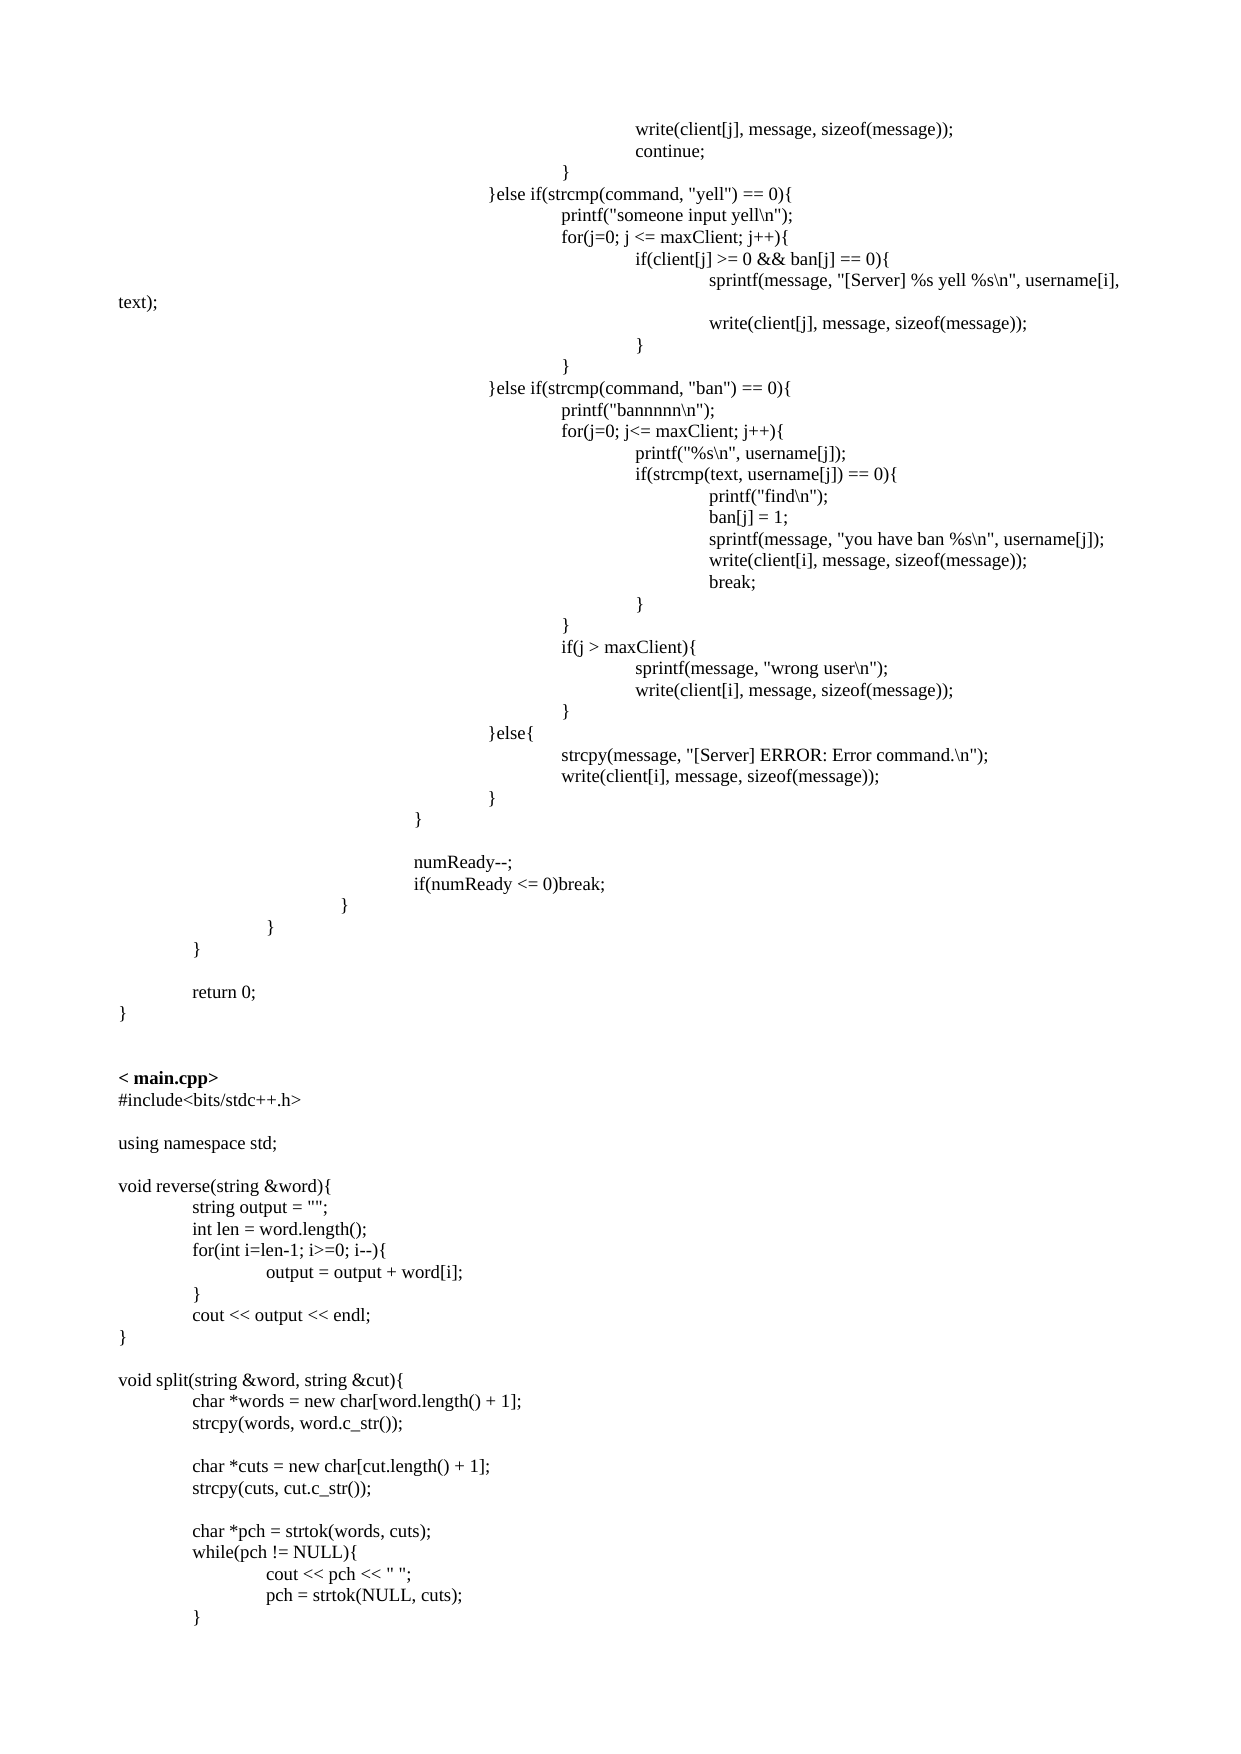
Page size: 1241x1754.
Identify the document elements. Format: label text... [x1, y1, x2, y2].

text continue; [118, 140, 1122, 161]
text } [118, 614, 1122, 636]
text } [118, 592, 1122, 614]
text strcpy(message, "[Server] ERROR: Error command.\n"); [118, 743, 1122, 765]
text }else if(strcmp(command, "yell") == 0){ [118, 183, 1122, 204]
text write(client[j], message, sizeof(message)); [118, 312, 1122, 334]
text if(j > maxClient){ [118, 636, 1122, 657]
text char *pch = strtok(words, cuts); [118, 1520, 1122, 1541]
text strcpy(cuts, cut.c_str()); [118, 1477, 1122, 1498]
text } [118, 334, 1122, 355]
text sprintf(message, "you have ban %s\n", username[j]); [118, 528, 1122, 549]
text using namespace std; [118, 1132, 1122, 1153]
text for(j=0; j<= maxClient; j++){ [118, 420, 1122, 442]
text char *cuts = new char[cut.length() + 1]; [118, 1455, 1122, 1477]
text #include<bits/stdc++.h> [118, 1088, 1122, 1110]
text }else{ [118, 722, 1122, 743]
text printf("someone input yell\n"); [118, 204, 1122, 226]
text break; [118, 571, 1122, 592]
text output = output + word[i]; [118, 1261, 1122, 1282]
text } [118, 916, 1122, 937]
text for(j=0; j <= maxClient; j++){ [118, 226, 1122, 247]
text }else if(strcmp(command, "ban") == 0){ [118, 377, 1122, 398]
text } [118, 1282, 1122, 1304]
text void split(string &word, string &cut){ [118, 1369, 1122, 1390]
text strcpy(words, word.c_str()); [118, 1412, 1122, 1433]
text < main.cpp> [118, 1067, 1122, 1088]
text } [118, 1326, 1122, 1347]
text ban[j] = 1; [118, 506, 1122, 528]
text char *words = new char[word.length() + 1]; [118, 1390, 1122, 1412]
text void reverse(string &word){ [118, 1175, 1122, 1196]
text write(client[i], message, sizeof(message)); [118, 679, 1122, 700]
text } [118, 700, 1122, 722]
text } [118, 787, 1122, 808]
text cout << output << endl; [118, 1304, 1122, 1326]
text int len = word.length(); [118, 1218, 1122, 1239]
text sprintf(message, "[Server] %s yell %s\n", username[i], text); [118, 269, 1122, 312]
text printf("find\n"); [118, 485, 1122, 506]
text for(int i=len-1; i>=0; i--){ [118, 1239, 1122, 1261]
text numReady--; [118, 851, 1122, 873]
text cout << pch << " "; [118, 1563, 1122, 1584]
text printf("bannnnn\n"); [118, 398, 1122, 420]
text string output = ""; [118, 1196, 1122, 1218]
text sprintf(message, "wrong user\n"); [118, 657, 1122, 679]
text write(client[j], message, sizeof(message)); [118, 118, 1122, 140]
text write(client[i], message, sizeof(message)); [118, 549, 1122, 571]
text } [118, 894, 1122, 916]
text } [118, 937, 1122, 959]
text if(numReady <= 0)break; [118, 873, 1122, 894]
text while(pch != NULL){ [118, 1541, 1122, 1563]
text return 0; [118, 981, 1122, 1002]
text printf("%s\n", username[j]); [118, 442, 1122, 463]
text } [118, 161, 1122, 183]
text } [118, 1002, 1122, 1024]
text } [118, 355, 1122, 377]
text pch = strtok(NULL, cuts); [118, 1584, 1122, 1606]
text } [118, 1606, 1122, 1627]
text if(strcmp(text, username[j]) == 0){ [118, 463, 1122, 485]
text } [118, 808, 1122, 830]
text write(client[i], message, sizeof(message)); [118, 765, 1122, 787]
text if(client[j] >= 0 && ban[j] == 0){ [118, 247, 1122, 269]
